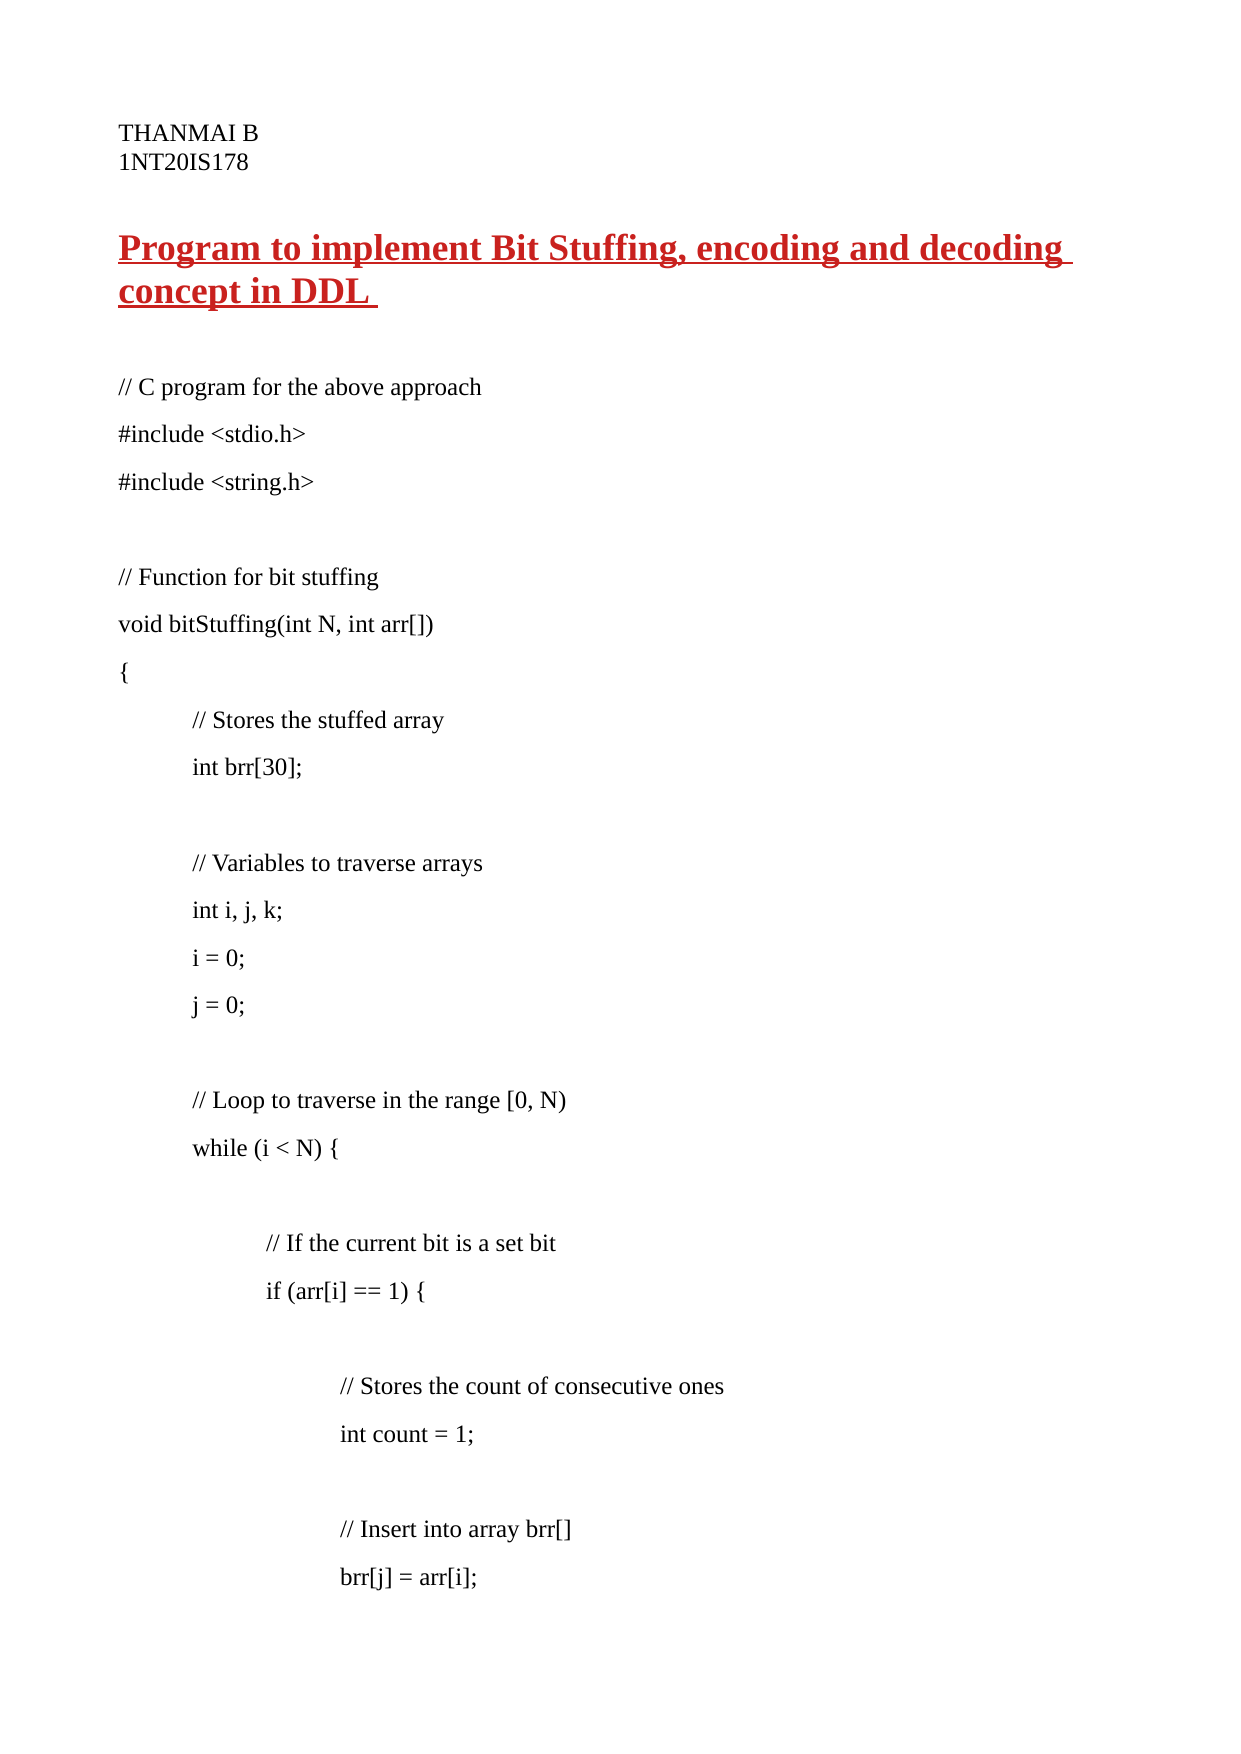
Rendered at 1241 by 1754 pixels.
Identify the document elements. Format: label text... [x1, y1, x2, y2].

text int i, j, k; [118, 895, 1122, 924]
text brr[j] = arr[i]; [118, 1562, 1122, 1590]
text int brr[30]; [118, 752, 1122, 781]
text if (arr[i] == 1) { [118, 1276, 1122, 1305]
text int count = 1; [118, 1419, 1122, 1448]
text // Stores the stuffed array [118, 705, 1122, 733]
text // Insert into array brr[] [118, 1514, 1122, 1543]
text { [118, 657, 1122, 686]
text #include <string.h> [118, 467, 1122, 496]
text // Variables to traverse arrays [118, 848, 1122, 876]
text j = 0; [118, 990, 1122, 1019]
text // Stores the count of consecutive ones [118, 1371, 1122, 1400]
text THANMAI B [118, 118, 1122, 147]
text // C program for the above approach [118, 372, 1122, 400]
text while (i < N) { [118, 1133, 1122, 1162]
text void bitStuffing(int N, int arr[]) [118, 609, 1122, 638]
text // Function for bit stuffing [118, 562, 1122, 591]
text 1NT20IS178 [118, 147, 1122, 176]
text #include <stdio.h> [118, 419, 1122, 448]
text // If the current bit is a set bit [118, 1228, 1122, 1257]
subtitle Program to implement Bit Stuffing, encoding and decoding concept in DDL [118, 225, 1122, 311]
text i = 0; [118, 943, 1122, 972]
text // Loop to traverse in the range [0, N) [118, 1086, 1122, 1114]
